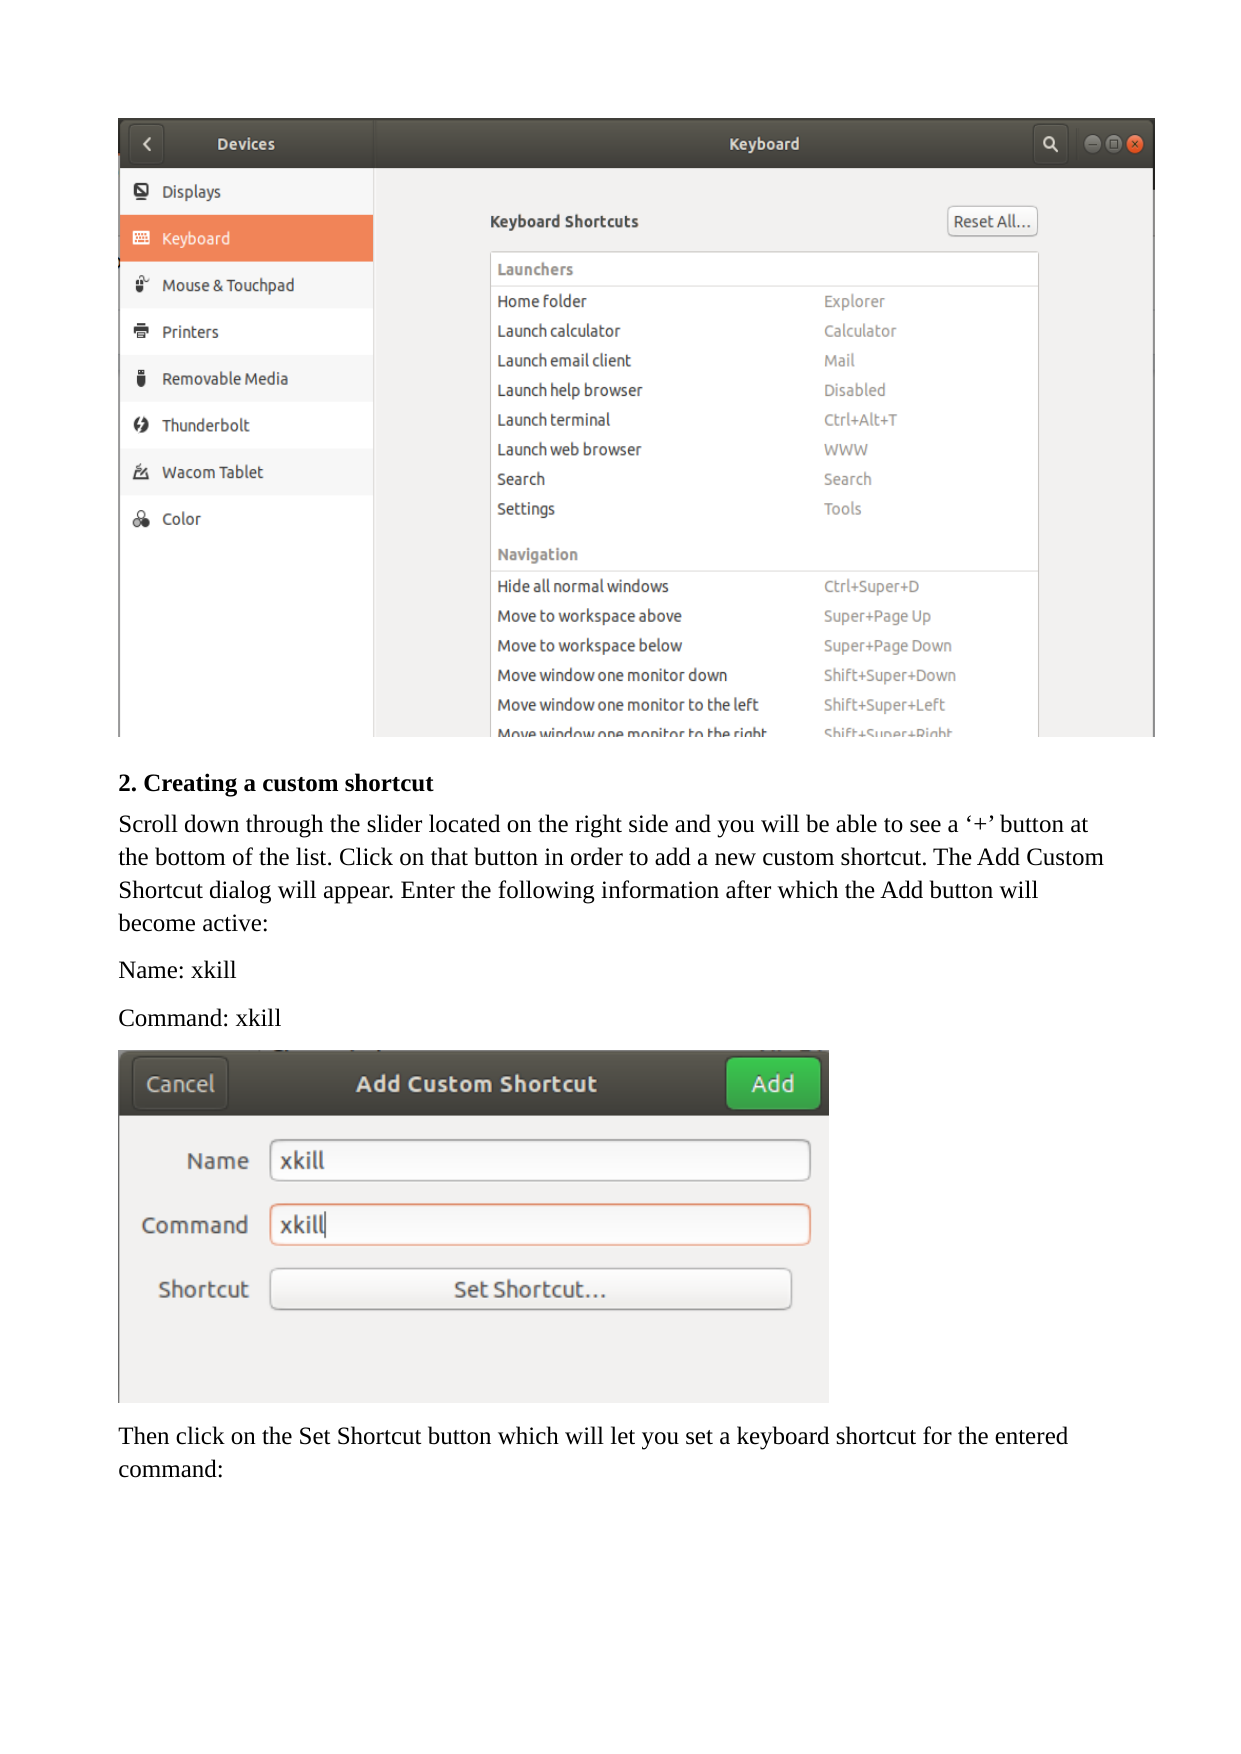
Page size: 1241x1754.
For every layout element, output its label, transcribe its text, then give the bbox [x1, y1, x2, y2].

text Command: xkill [118, 1003, 1122, 1032]
subtitle 2. Creating a custom shortcut [118, 768, 1122, 796]
text Then click on the Set Shortcut button which will let you set a keyboard shortcut for the entered command: [118, 1421, 1122, 1483]
picture [118, 1050, 829, 1403]
picture [118, 118, 1155, 737]
text Scroll down through the slider located on the right side and you will be able to see a ‘+’ button at the bottom of the list. Click on that button in order to add a new custom shortcut. The Add Custom Shortcut dialog will appear. Enter the following information after which the Add button will become active: [118, 809, 1122, 937]
text Name: xkill [118, 956, 1122, 984]
